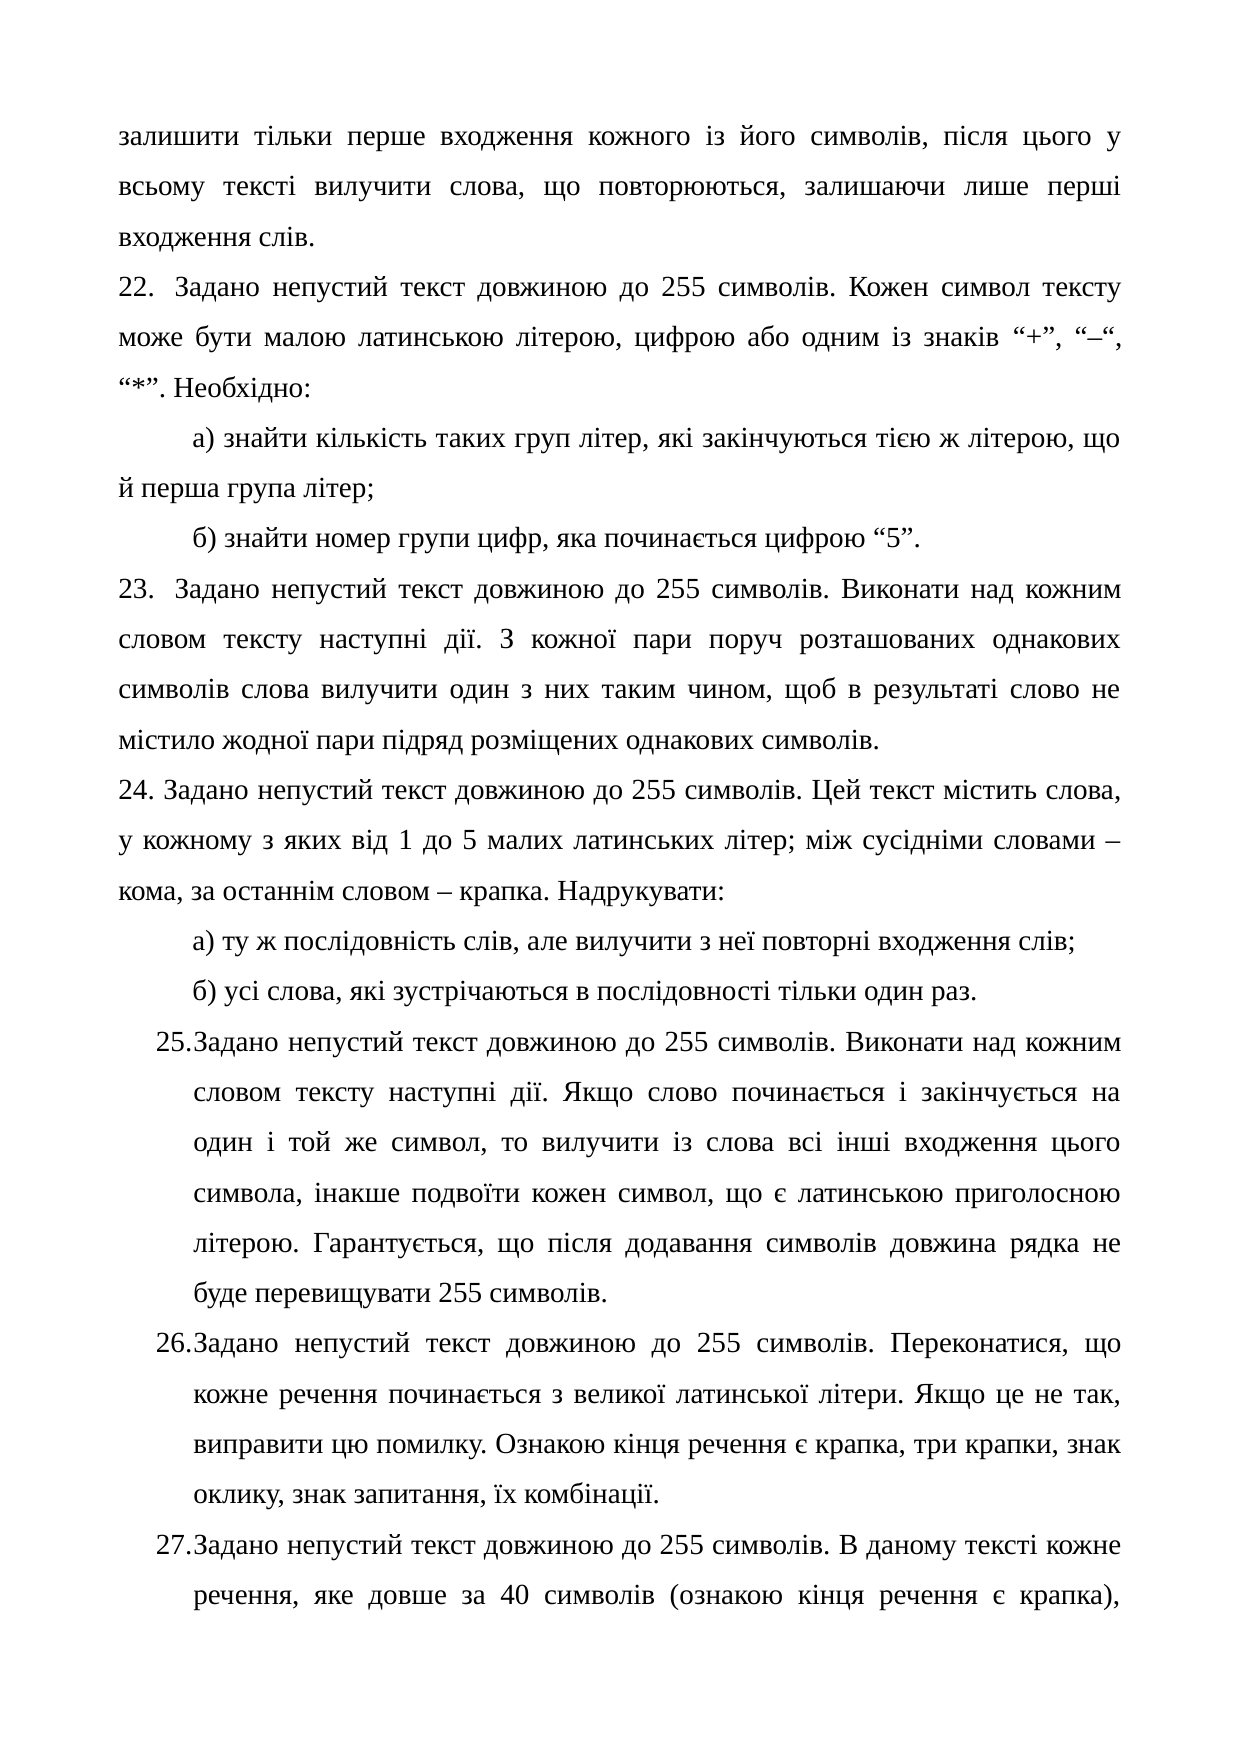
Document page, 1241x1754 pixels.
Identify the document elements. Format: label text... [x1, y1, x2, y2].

text залишити тільки перше входження кожного із його символів, після цього у всьому тексті вилучити слова, що повторюються, залишаючи лише перші входження слів. [118, 118, 1122, 252]
text б) усі слова, які зустрічаються в послідовності тільки один раз. [118, 973, 1122, 1007]
text 23. Задано непустий текст довжиною до 255 символів. Виконати над кожним словом тексту наступні дії. З кожної пари поруч розташованих однакових символів слова вилучити один з них таким чином, щоб в результаті слово не містило жодної пари підряд розміщених однакових символів. [118, 571, 1122, 755]
text а) знайти кількість таких груп літер, які закінчуються тією ж літерою, що й перша група літер; [118, 420, 1122, 504]
text б) знайти номер групи цифр, яка починається цифрою “5”. [118, 521, 1122, 554]
text а) ту ж послідовність слів, але вилучити з неї повторні входження слів; [118, 923, 1122, 957]
list Задано непустий текст довжиною до 255 символів. Виконати над кожним словом тексту наступні дії. Якщо слово починається і закінчується на один і той же символ, то вилучити із слова всі інші входження цього символа, інакше подвоїти кожен символ, що є латинською приголосною літерою. Гарантується, що після додавання символів довжина рядка не буде перевищувати 255 символів. [156, 1024, 1122, 1309]
list Задано непустий текст довжиною до 255 символів. В даному тексті кожне речення, яке довше за 40 символів (ознакою кінця речення є крапка), [156, 1527, 1122, 1611]
text 24. Задано непустий текст довжиною до 255 символів. Цей текст містить слова, у кожному з яких від 1 до 5 малих латинських літер; між сусідніми словами – кома, за останнім словом – крапка. Надрукувати: [118, 772, 1122, 906]
text 22. Задано непустий текст довжиною до 255 символів. Кожен символ тексту може бути малою латинською літерою, цифрою або одним із знаків “+”, “–“, “*”. Необхідно: [118, 269, 1122, 403]
list Задано непустий текст довжиною до 255 символів. Переконатися, що кожне речення починається з великої латинської літери. Якщо це не так, виправити цю помилку. Ознакою кінця речення є крапка, три крапки, знак оклику, знак запитання, їх комбінації. [156, 1326, 1122, 1510]
